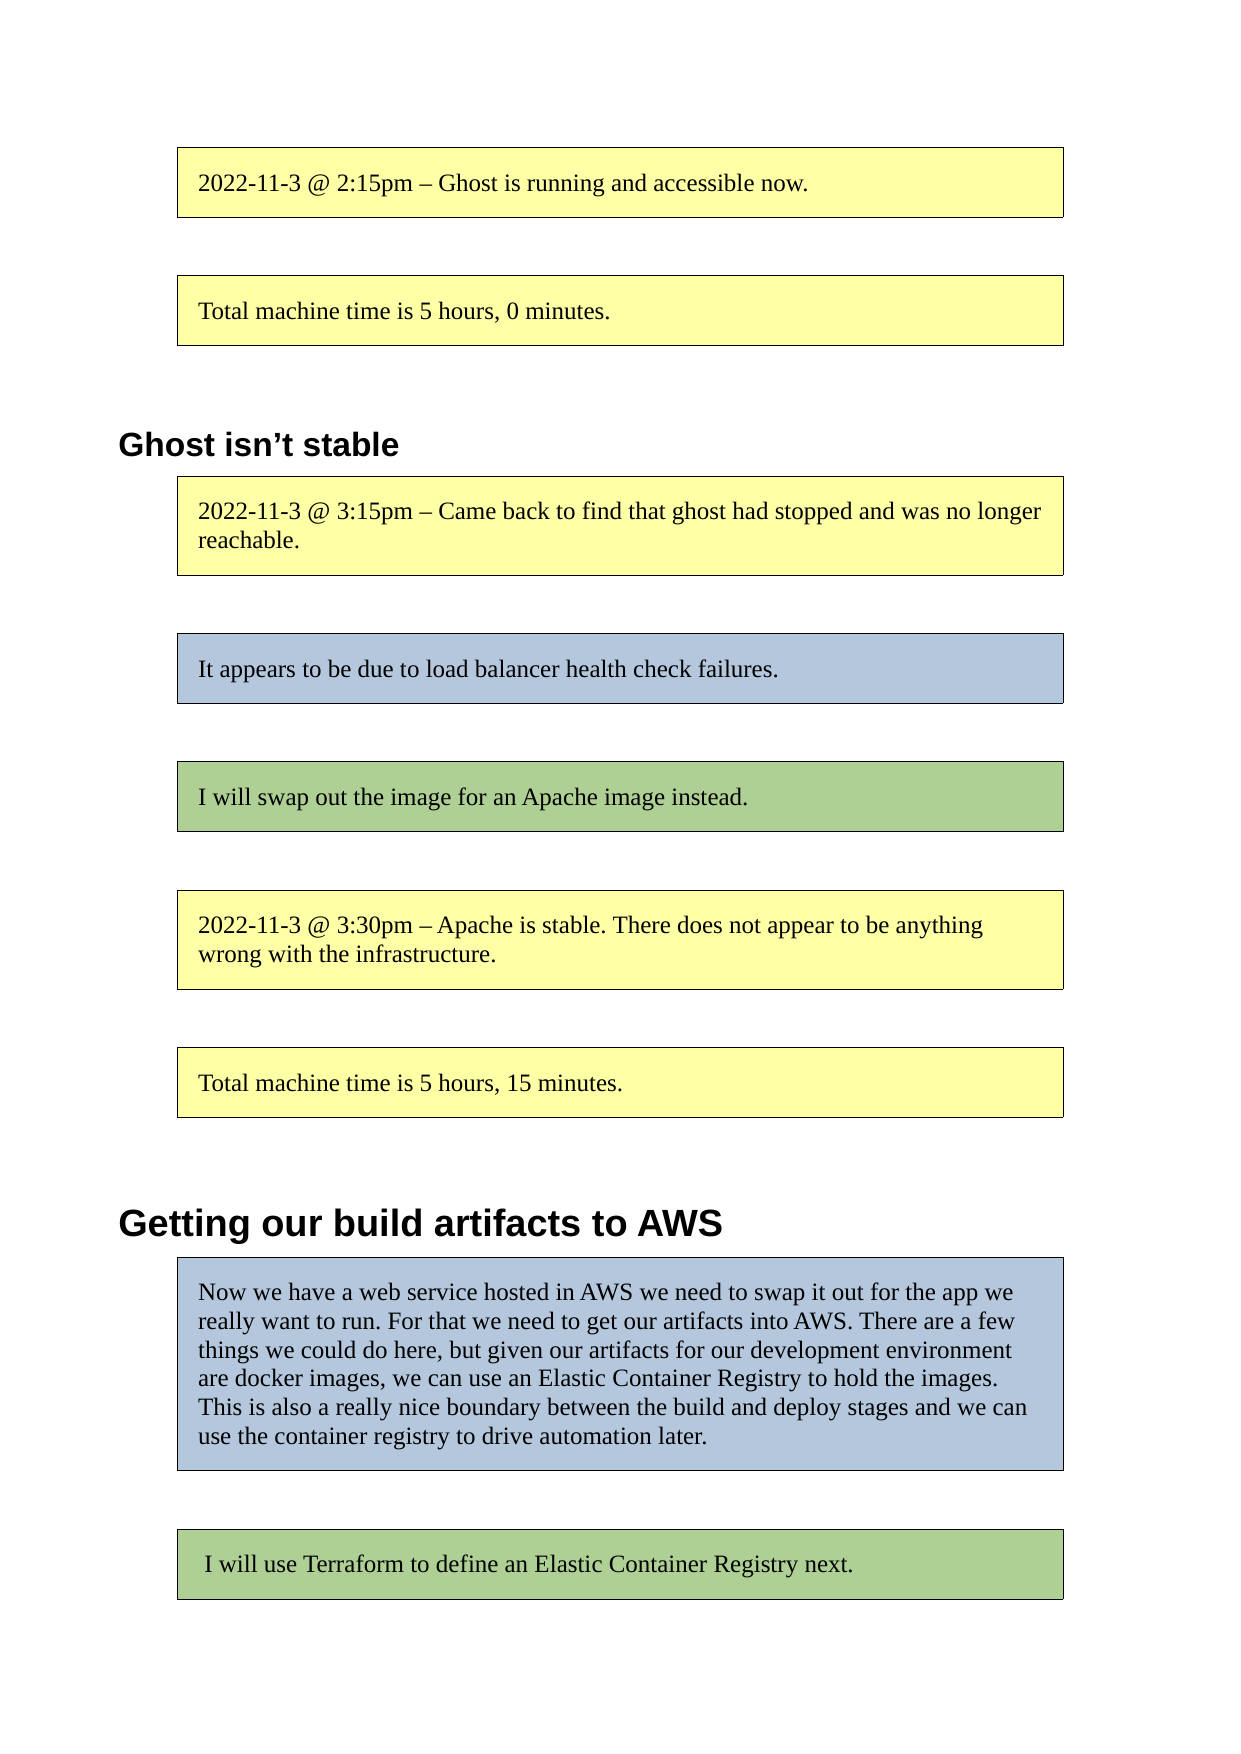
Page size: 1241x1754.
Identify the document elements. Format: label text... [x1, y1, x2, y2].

text I will use Terraform to define an Elastic Container Registry next. [178, 1530, 1063, 1599]
text 2022-11-3 @ 3:30pm – Apache is stable. There does not appear to be anything wrong with the infrastructure. [178, 891, 1063, 989]
text Now we have a web service hosted in AWS we need to swap it out for the app we really want to run. For that we need to get our artifacts into AWS. There are a few things we could do here, but given our artifacts for our development environment are docker images, we can use an Elastic Container Registry to hold the images. This is also a really nice boundary between the build and deploy stages and we can use the container registry to drive automation later. [178, 1258, 1063, 1470]
text 2022-11-3 @ 3:15pm – Came back to find that ghost had stopped and was no longer reachable. [178, 477, 1063, 575]
text 2022-11-3 @ 2:15pm – Ghost is running and accessible now. [178, 148, 1063, 217]
text Total machine time is 5 hours, 15 minutes. [178, 1048, 1063, 1117]
subtitle Ghost isn’t stable [118, 424, 1122, 463]
text It appears to be due to load balancer health check failures. [178, 634, 1063, 703]
text I will swap out the image for an Apache image instead. [178, 762, 1063, 831]
subtitle Getting our build artifacts to AWS [118, 1200, 1122, 1244]
text Total machine time is 5 hours, 0 minutes. [178, 276, 1063, 345]
